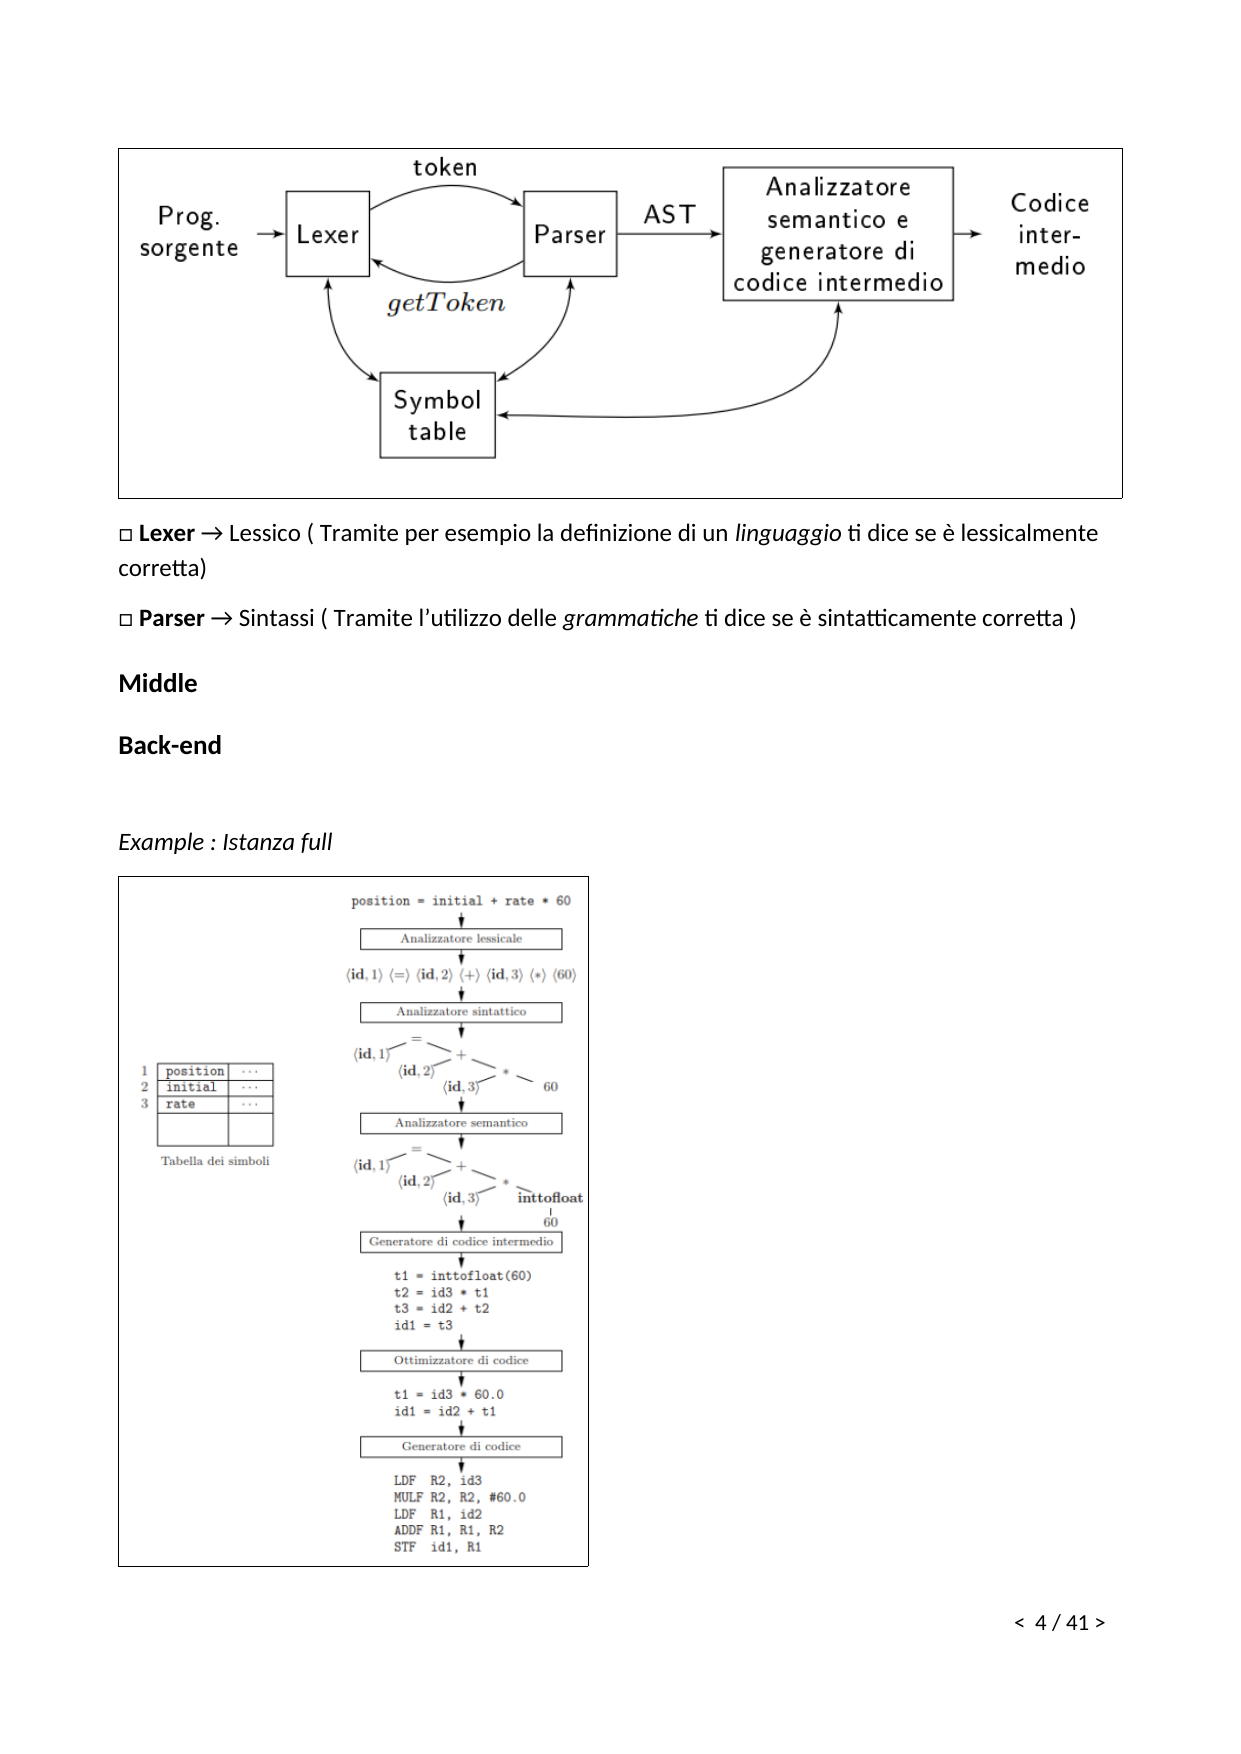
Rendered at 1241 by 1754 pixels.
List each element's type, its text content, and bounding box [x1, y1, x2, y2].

subtitle Back-end [118, 728, 1122, 762]
picture [121, 878, 586, 1563]
subtitle Middle [118, 666, 1122, 699]
picture [121, 150, 1119, 496]
text Example : Istanza full [118, 826, 1122, 856]
text □ Lexer → Lessico ( Tramite per esempio la definizione di un linguaggio ti dice se è lessicalmente corretta) [118, 517, 1122, 583]
text □ Parser → Sintassi ( Tramite l’utilizzo delle grammatiche ti dice se è sintatticamente corretta ) [118, 602, 1122, 632]
